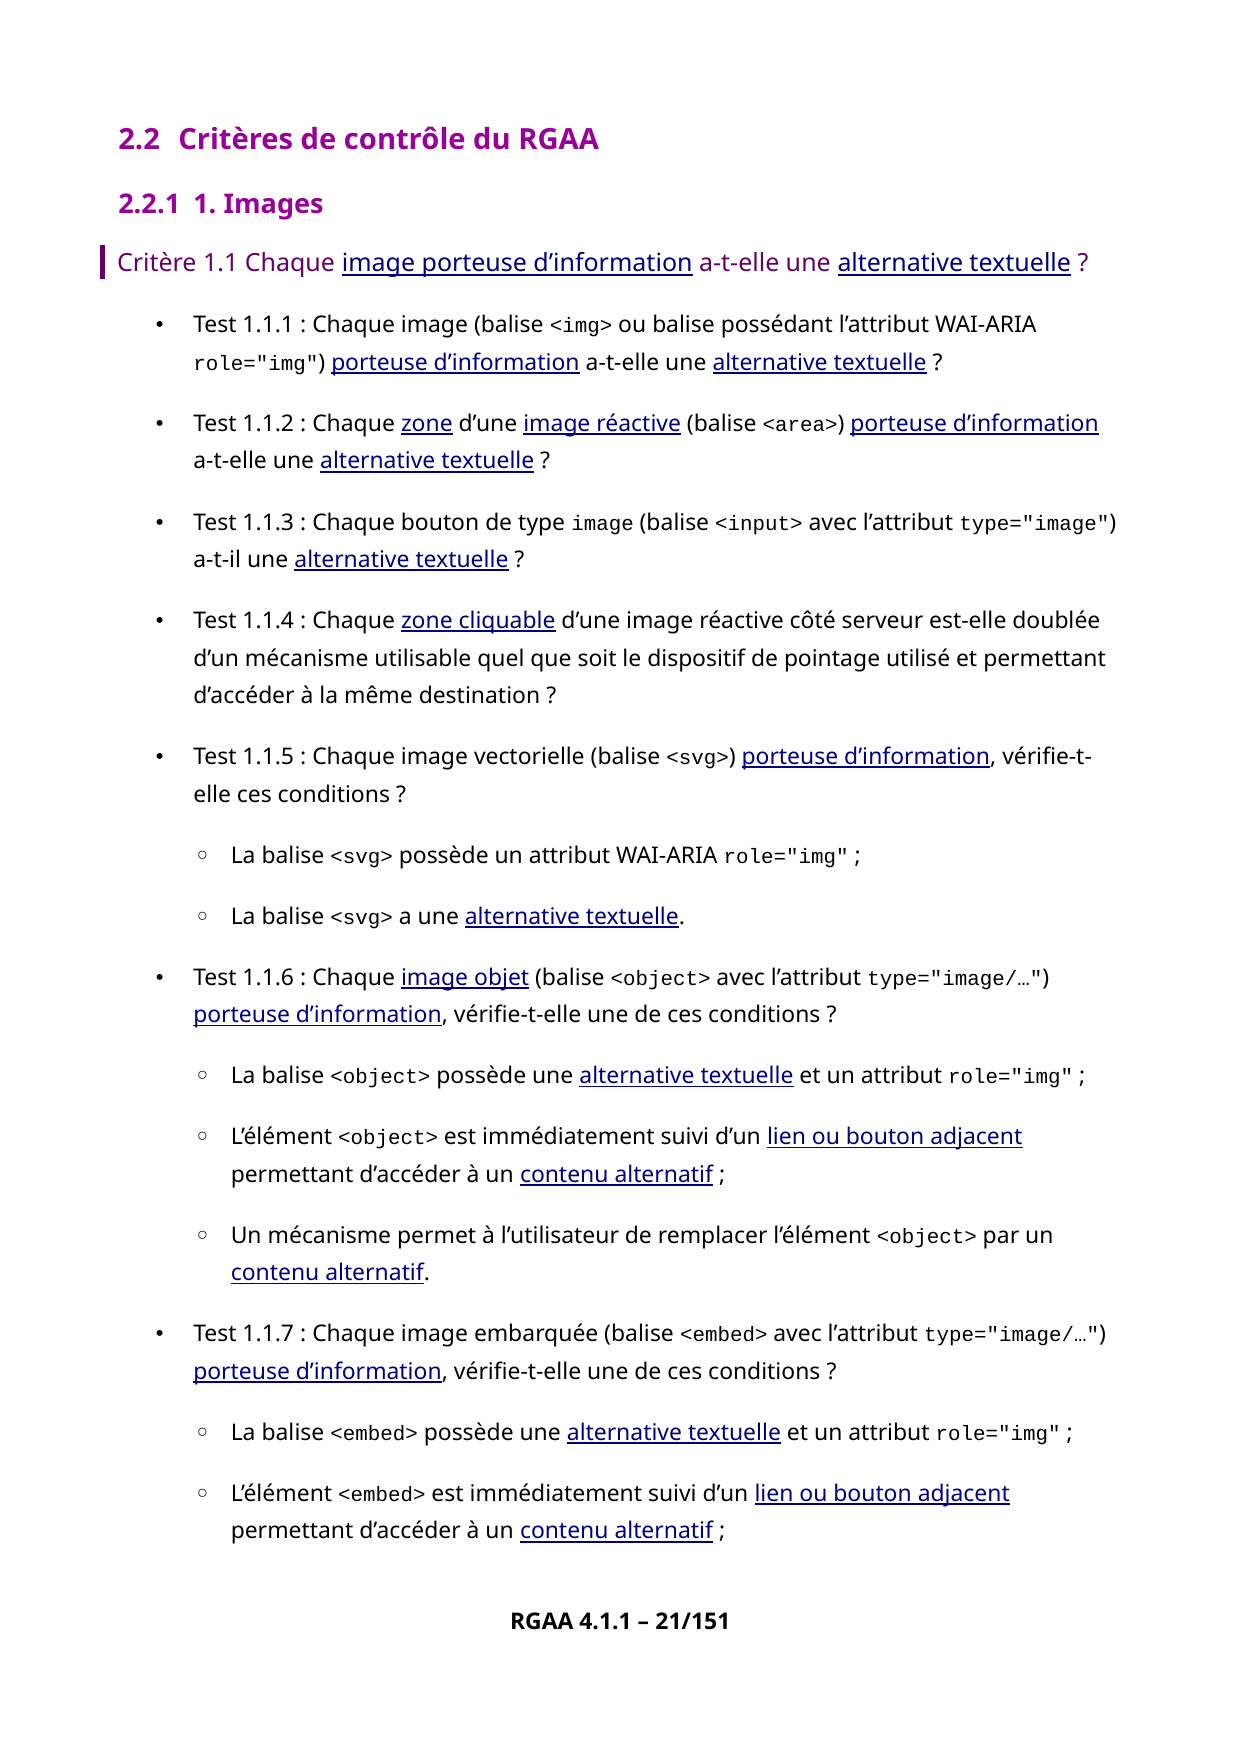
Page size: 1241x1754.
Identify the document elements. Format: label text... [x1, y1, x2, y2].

list La balise <svg> possède un attribut WAI-ARIA role="img" ; [193, 838, 1122, 870]
list Test 1.1.3 : Chaque bouton de type image (balise <input> avec l’attribut type="image") a-t-il une alternative textuelle ? [156, 505, 1122, 574]
list La balise <object> possède une alternative textuelle et un attribut role="img" ; [193, 1059, 1122, 1090]
list Test 1.1.4 : Chaque zone cliquable d’une image réactive côté serveur est-elle doublée d’un mécanisme utilisable quel que soit le dispositif de pointage utilisé et permettant d’accéder à la même destination ? [156, 604, 1122, 710]
list L’élément <embed> est immédiatement suivi d’un lien ou bouton adjacent permettant d’accéder à un contenu alternatif ; [193, 1477, 1122, 1546]
subtitle Critère 1.1 Chaque image porteuse d’information a-t-elle une alternative textuelle ? [105, 245, 1122, 279]
list Un mécanisme permet à l’utilisateur de remplacer l’élément <object> par un contenu alternatif. [193, 1219, 1122, 1287]
list Test 1.1.5 : Chaque image vectorielle (balise <svg>) porteuse d’information, vérifie-t-elle ces conditions ? [156, 740, 1122, 809]
subtitle 1. Images [118, 184, 1122, 221]
list L’élément <object> est immédiatement suivi d’un lien ou bouton adjacent permettant d’accéder à un contenu alternatif ; [193, 1120, 1122, 1189]
subtitle Critères de contrôle du RGAA [118, 118, 1122, 158]
list Test 1.1.1 : Chaque image (balise <img> ou balise possédant l’attribut WAI-ARIA role="img") porteuse d’information a-t-elle une alternative textuelle ? [156, 308, 1122, 377]
list Test 1.1.7 : Chaque image embarquée (balise <embed> avec l’attribut type="image/…") porteuse d’information, vérifie-t-elle une de ces conditions ? [156, 1317, 1122, 1386]
list Test 1.1.2 : Chaque zone d’une image réactive (balise <area>) porteuse d’information a-t-elle une alternative textuelle ? [156, 407, 1122, 476]
list La balise <embed> possède une alternative textuelle et un attribut role="img" ; [193, 1416, 1122, 1447]
list Test 1.1.6 : Chaque image objet (balise <object> avec l’attribut type="image/…") porteuse d’information, vérifie-t-elle une de ces conditions ? [156, 961, 1122, 1029]
list La balise <svg> a une alternative textuelle. [193, 899, 1122, 931]
